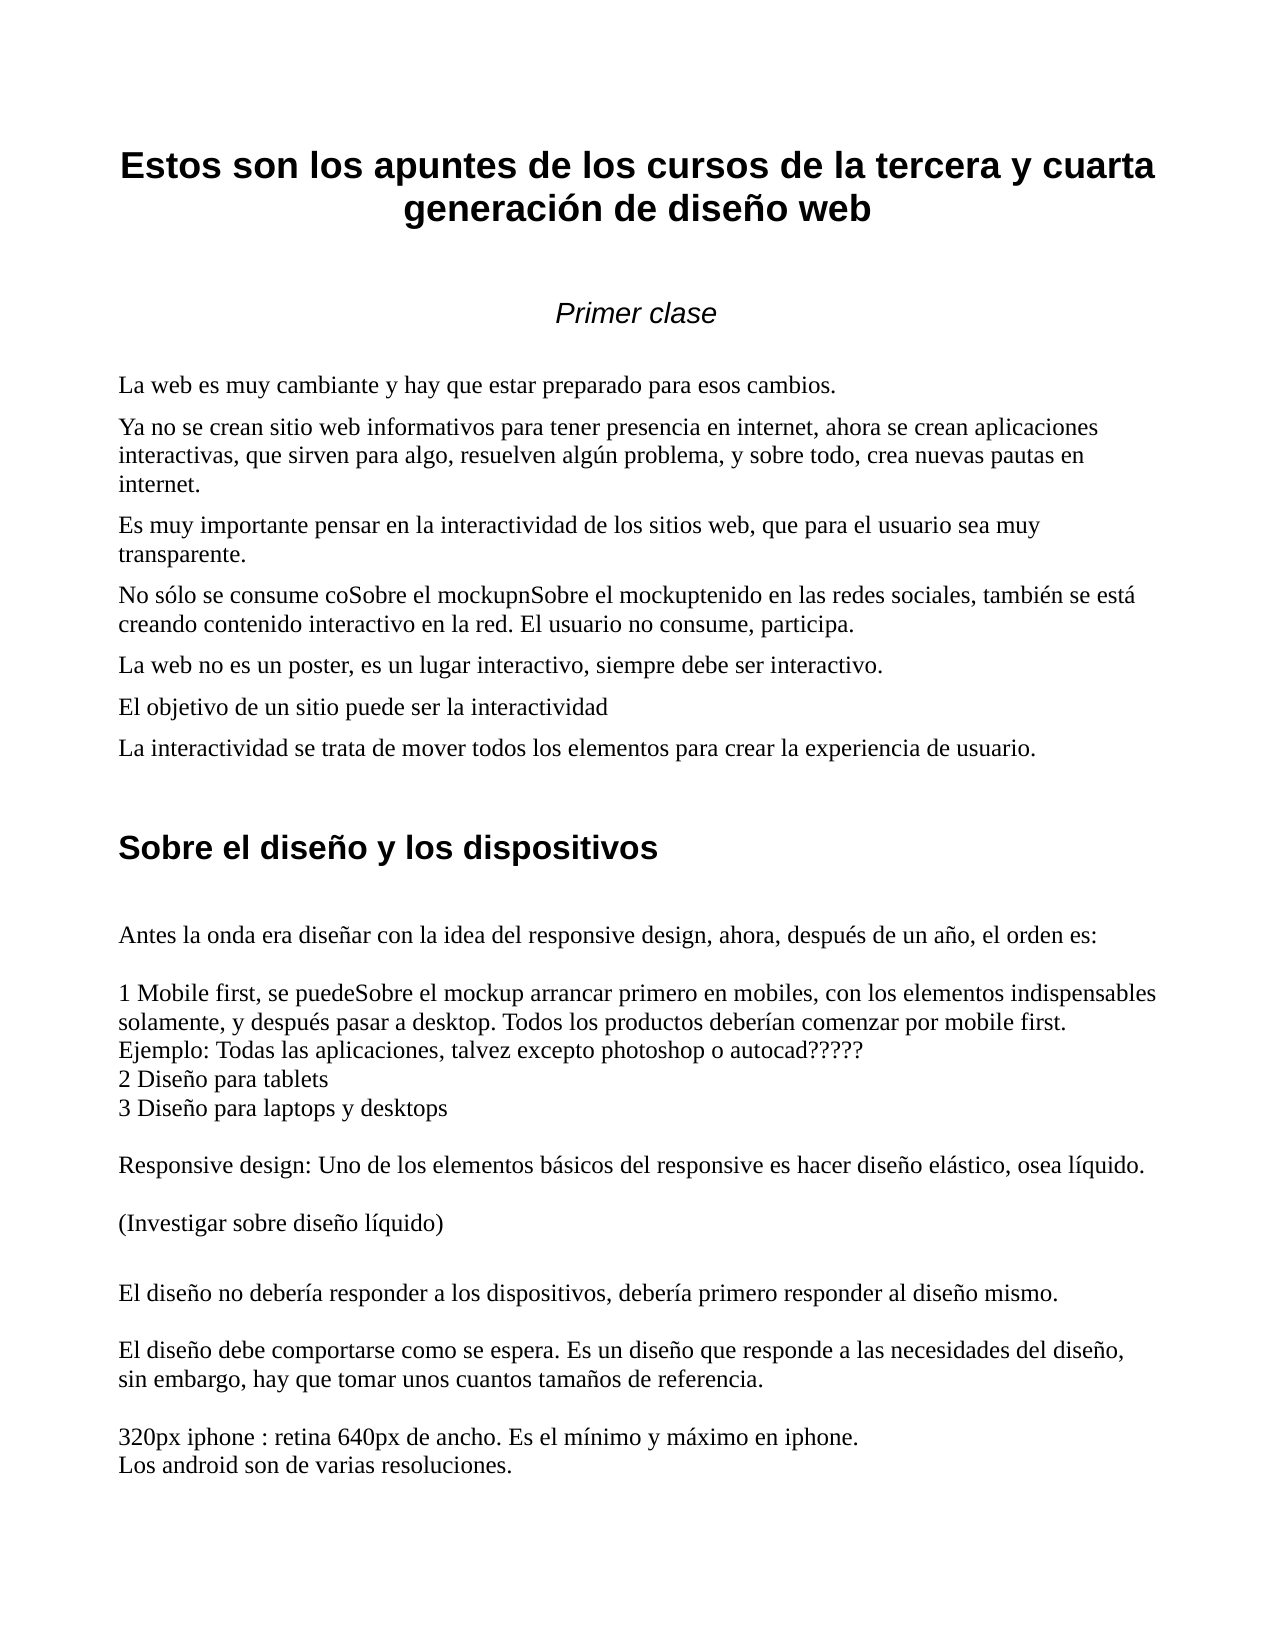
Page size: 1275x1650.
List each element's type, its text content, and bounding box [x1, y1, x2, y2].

text La web es muy cambiante y hay que estar preparado para esos cambios. [118, 370, 1157, 399]
text 3 Diseño para laptops y desktops [118, 1093, 1157, 1122]
text La web no es un poster, es un lugar interactivo, siempre debe ser interactivo. [118, 650, 1157, 679]
text Ya no se crean sitio web informativos para tener presencia en internet, ahora se crean aplicaciones interactivas, que sirven para algo, resuelven algún problema, y sobre todo, crea nuevas pautas en internet. [118, 412, 1157, 498]
text 1 Mobile first, se puedeSobre el mockup arrancar primero en mobiles, con los elementos indispensables solamente, y después pasar a desktop. Todos los productos deberían comenzar por mobile first. Ejemplo: Todas las aplicaciones, talvez excepto photoshop o autocad????? [118, 978, 1157, 1064]
text El diseño no debería responder a los dispositivos, debería primero responder al diseño mismo. [118, 1278, 1157, 1307]
text El objetivo de un sitio puede ser la interactividad [118, 692, 1157, 720]
text 320px iphone : retina 640px de ancho. Es el mínimo y máximo en iphone. [118, 1422, 1157, 1450]
subtitle Sobre el diseño y los dispositivos [118, 828, 1157, 867]
title Estos son los apuntes de los cursos de la tercera y cuarta generación de diseño web [118, 143, 1157, 229]
text El diseño debe comportarse como se espera. Es un diseño que responde a las necesidades del diseño, sin embargo, hay que tomar unos cuantos tamaños de referencia. [118, 1335, 1157, 1393]
text (Investigar sobre diseño líquido) [118, 1208, 1157, 1237]
subtitle Primer clase [118, 296, 1157, 329]
text No sólo se consume coSobre el mockupnSobre el mockuptenido en las redes sociales, también se está creando contenido interactivo en la red. El usuario no consume, participa. [118, 580, 1157, 638]
text Los android son de varias resoluciones. [118, 1450, 1157, 1479]
text Es muy importante pensar en la interactividad de los sitios web, que para el usuario sea muy transparente. [118, 510, 1157, 568]
text Antes la onda era diseñar con la idea del responsive design, ahora, después de un año, el orden es: [118, 920, 1157, 949]
text Responsive design: Uno de los elementos básicos del responsive es hacer diseño elástico, osea líquido. [118, 1150, 1157, 1179]
text La interactividad se trata de mover todos los elementos para crear la experiencia de usuario. [118, 733, 1157, 762]
text 2 Diseño para tablets [118, 1064, 1157, 1093]
